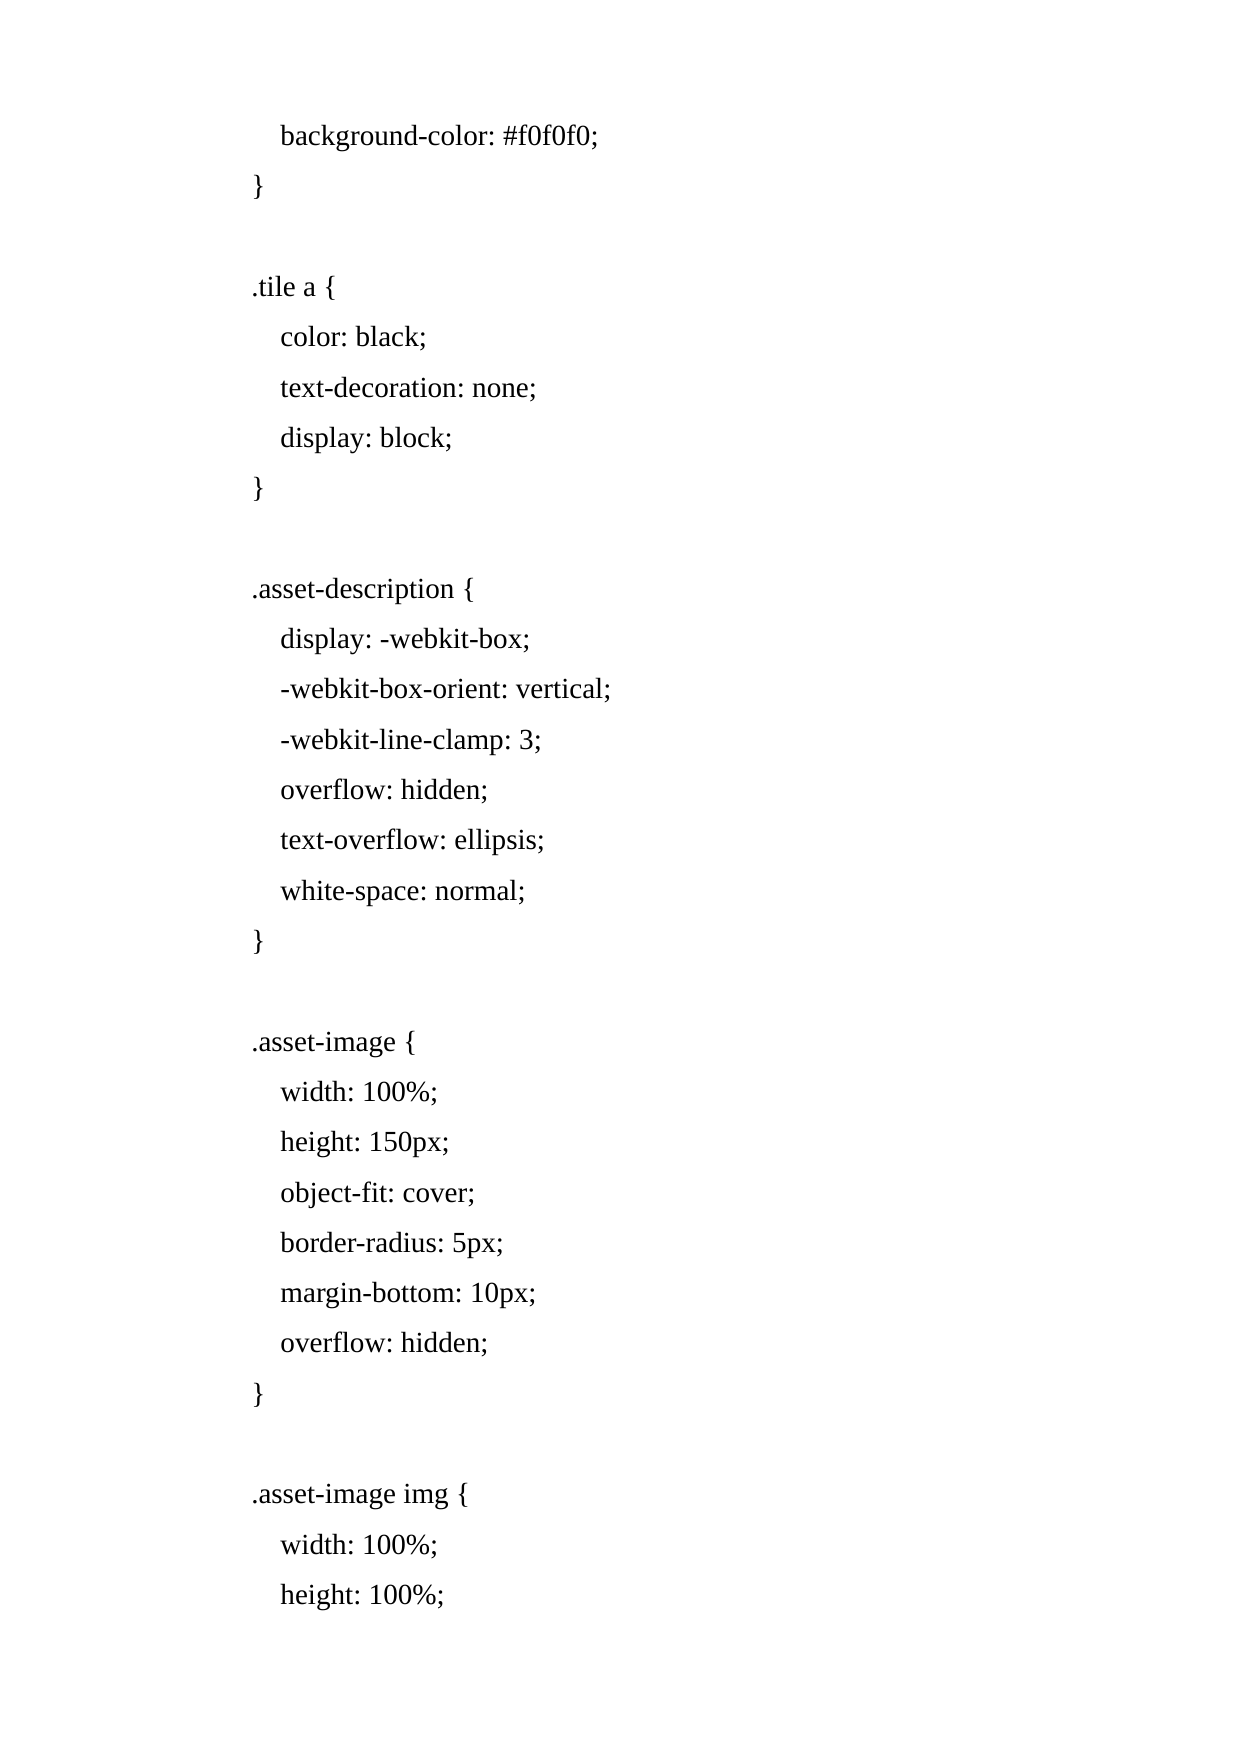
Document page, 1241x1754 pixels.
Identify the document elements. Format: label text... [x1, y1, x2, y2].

text overflow: hidden; [177, 1326, 1152, 1359]
text width: 100%; [177, 1074, 1152, 1108]
text object-fit: cover; [177, 1175, 1152, 1208]
text white-space: normal; [177, 873, 1152, 906]
text display: block; [177, 420, 1152, 453]
text background-color: #f0f0f0; [177, 118, 1152, 152]
text text-overflow: ellipsis; [177, 822, 1152, 856]
text overflow: hidden; [177, 772, 1152, 806]
text .tile a { [177, 269, 1152, 303]
text } [177, 923, 1152, 957]
text .asset-image img { [177, 1477, 1152, 1510]
text } [177, 168, 1152, 202]
text -webkit-line-clamp: 3; [177, 722, 1152, 755]
text height: 100%; [177, 1577, 1152, 1611]
text display: -webkit-box; [177, 621, 1152, 655]
text } [177, 470, 1152, 504]
text height: 150px; [177, 1124, 1152, 1158]
text width: 100%; [177, 1527, 1152, 1560]
text color: black; [177, 319, 1152, 353]
text border-radius: 5px; [177, 1225, 1152, 1258]
text } [177, 1376, 1152, 1409]
text .asset-image { [177, 1024, 1152, 1057]
text -webkit-box-orient: vertical; [177, 672, 1152, 705]
text .asset-description { [177, 571, 1152, 604]
text margin-bottom: 10px; [177, 1275, 1152, 1309]
text text-decoration: none; [177, 370, 1152, 403]
